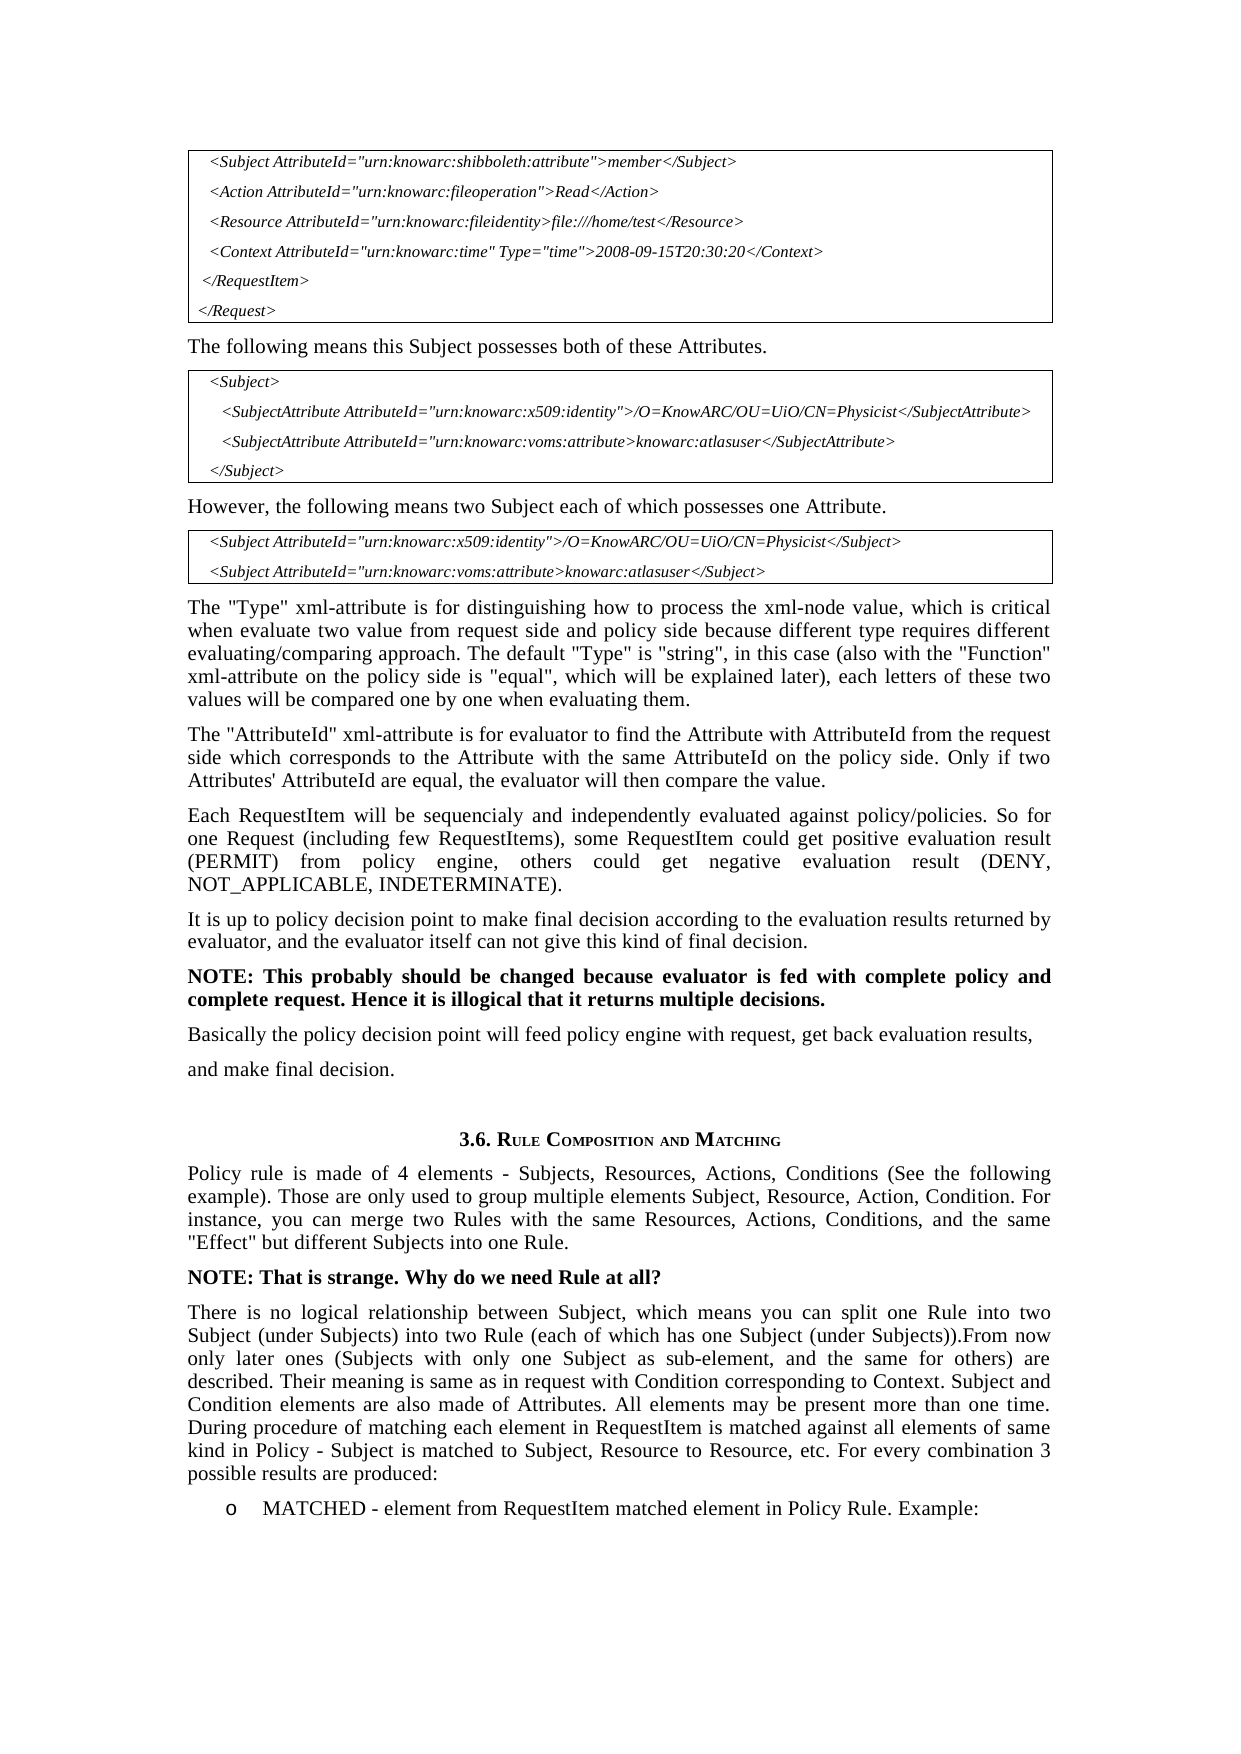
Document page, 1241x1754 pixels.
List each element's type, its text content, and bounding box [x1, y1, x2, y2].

text <Resource AttributeId="urn:knowarc:fileidentity>file:///home/test</Resource> [189, 209, 1052, 231]
text <SubjectAttribute AttributeId="urn:knowarc:voms:attribute>knowarc:atlasuser</SubjectAttribute> [189, 429, 1052, 451]
text <Context AttributeId="urn:knowarc:time" Type="time">2008-09-15T20:30:20</Context> [189, 239, 1052, 261]
text There is no logical relationship between Subject, which means you can split one Rule into two Subject (under Subjects) into two Rule (each of which has one Subject (under Subjects)).From now only later ones (Subjects with only one Subject as sub-element, and the same for others) are described. Their meaning is same as in request with Condition corresponding to Context. Subject and Condition elements are also made of Attributes. All elements may be present more than one time. During procedure of matching each element in RequestItem is matched against all elements of same kind in Policy - Subject is matched to Subject, Resource to Resource, etc. For every combination 3 possible results are produced: [187, 1301, 1053, 1485]
text Policy rule is made of 4 elements - Subjects, Resources, Actions, Conditions (See the following example). Those are only used to group multiple elements Subject, Resource, Action, Condition. For instance, you can merge two Rules with the same Resources, Actions, Conditions, and the same "Effect" but different Subjects into one Rule. [187, 1162, 1053, 1254]
text </RequestItem> [189, 269, 1052, 290]
text <SubjectAttribute AttributeId="urn:knowarc:x509:identity">/O=KnowARC/OU=UiO/CN=Physicist</SubjectAttribute> [189, 399, 1052, 421]
text <Action AttributeId="urn:knowarc:fileoperation">Read</Action> [189, 180, 1052, 201]
text <Subject AttributeId="urn:knowarc:voms:attribute>knowarc:atlasuser</Subject> [189, 560, 1052, 583]
text </Request> [189, 299, 1052, 322]
subtitle Rule Composition and Matching [187, 1127, 1053, 1150]
text NOTE: That is strange. Why do we need Rule at all? [187, 1266, 1053, 1289]
list MATCHED - element from RequestItem matched element in Policy Rule. Example: [225, 1497, 1053, 1522]
text The "AttributeId" xml-attribute is for evaluator to find the Attribute with AttributeId from the request side which corresponds to the Attribute with the same AttributeId on the policy side. Only if two Attributes' AttributeId are equal, the evaluator will then compare the value. [187, 723, 1053, 792]
text Each RequestItem will be sequencialy and independently evaluated against policy/policies. So for one Request (including few RequestItems), some RequestItem could get positive evaluation result (PERMIT) from policy engine, others could get negative evaluation result (DENY, NOT_APPLICABLE, INDETERMINATE). [187, 803, 1053, 896]
text However, the following means two Subject each of which possesses one Attribute. [187, 495, 1053, 518]
text <Subject> [189, 371, 1052, 391]
text and make final decision. [187, 1058, 1053, 1081]
text <Subject AttributeId="urn:knowarc:x509:identity">/O=KnowARC/OU=UiO/CN=Physicist</Subject> [189, 531, 1052, 551]
text The "Type" xml-attribute is for distinguishing how to process the xml-node value, which is critical when evaluate two value from request side and policy side because different type requires different evaluating/comparing approach. The default "Type" is "string", in this case (also with the "Function" xml-attribute on the policy side is "equal", which will be explained later), each letters of these two values will be compared one by one when evaluating them. [187, 596, 1053, 711]
text The following means this Subject possesses both of these Attributes. [187, 335, 1053, 358]
text <Subject AttributeId="urn:knowarc:shibboleth:attribute">member</Subject> [189, 151, 1052, 171]
text </Subject> [189, 459, 1052, 482]
text It is up to policy decision point to make final decision according to the evaluation results returned by evaluator, and the evaluator itself can not give this kind of final decision. [187, 907, 1053, 953]
text NOTE: This probably should be changed because evaluator is fed with complete policy and complete request. Hence it is illogical that it returns multiple decisions. [187, 965, 1053, 1011]
text Basically the policy decision point will feed policy engine with request, get back evaluation results, [187, 1023, 1053, 1046]
